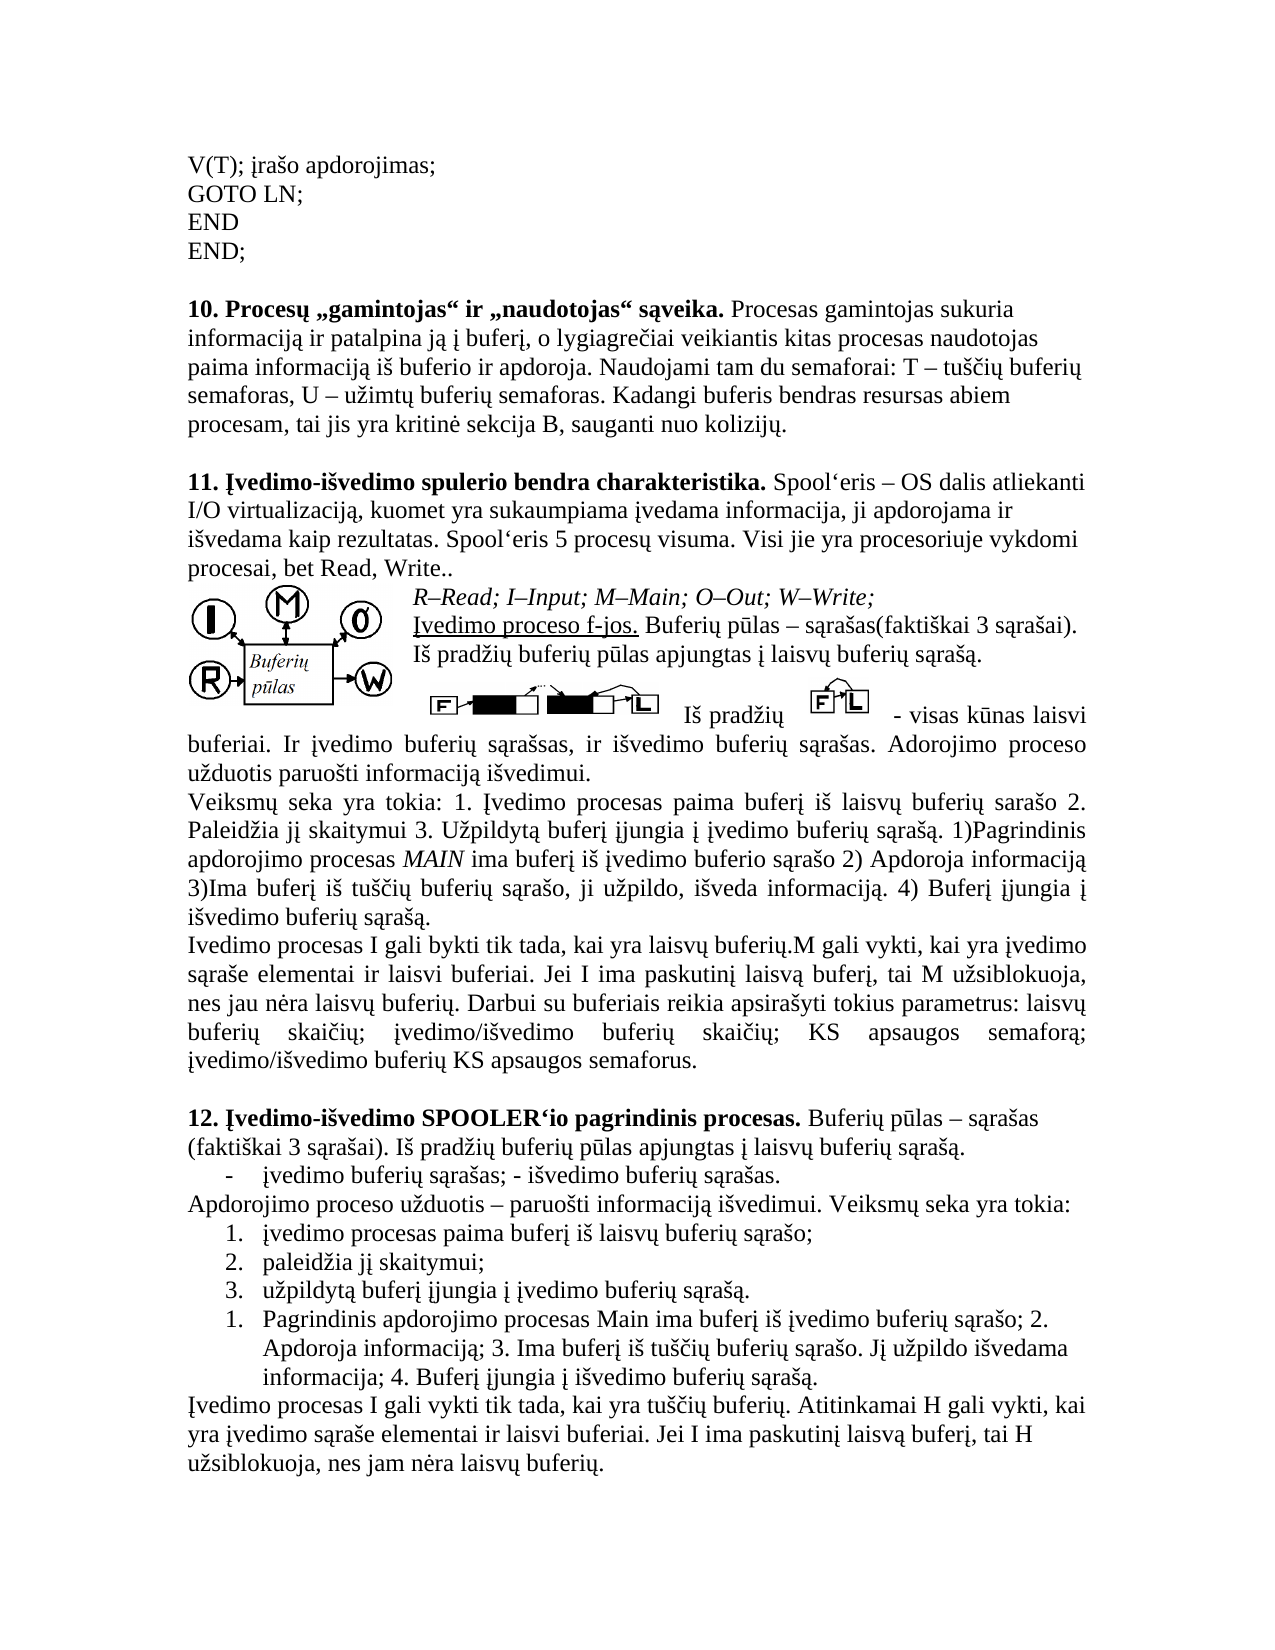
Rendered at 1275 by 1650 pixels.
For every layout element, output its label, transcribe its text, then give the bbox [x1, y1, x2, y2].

text Įvedimo procesas I gali vykti tik tada, kai yra tuščių buferių. Atitinkamai H gali vykti, kai yra įvedimo sąraše elementai ir laisvi buferiai. Jei I ima paskutinį laisvą buferį, tai H užsiblokuoja, nes jam nėra laisvų buferių. [187, 1390, 1087, 1477]
text 11. Įvedimo-išvedimo spulerio bendra charakteristika. Spool‘eris – OS dalis atliekanti I/O virtualizaciją, kuomet yra sukaumpiama įvedama informacija, ji apdorojama ir išvedama kaip rezultatas. Spool‘eris 5 procesų visuma. Visi jie yra procesoriuje vykdomi procesai, bet Read, Write.. [187, 467, 1087, 582]
text V(T); įrašo apdorojimas; [187, 150, 1087, 179]
list paleidžia jį skaitymui; [225, 1247, 1087, 1275]
text END [187, 207, 1087, 236]
list užpildytą buferį įjungia į įvedimo buferių sąrašą. [225, 1275, 1087, 1304]
text Iš pradžių - visas kūnas laisvi buferiai. Ir įvedimo buferių sąrašsas, ir išvedimo buferių sąrašas. Adorojimo proceso užduotis paruošti informaciją išvedimui. [187, 668, 1087, 787]
text 10. Procesų „gamintojas“ ir „naudotojas“ sąveika. Procesas gamintojas sukuria informaciją ir patalpina ją į buferį, o lygiagrečiai veikiantis kitas procesas naudotojas paima informaciją iš buferio ir apdoroja. Naudojami tam du semaforai: T – tuščių buferių semaforas, U – užimtų buferių semaforas. Kadangi buferis bendras resursas abiem procesam, tai jis yra kritinė sekcija B, sauganti nuo kolizijų. [187, 294, 1087, 438]
picture [429, 682, 659, 715]
text Veiksmų seka yra tokia: 1. Įvedimo procesas paima buferį iš laisvų buferių sarašo 2. Paleidžia jį skaitymui 3. Užpildytą buferį įjungia į įvedimo buferių sąrašą. 1)Pagrindinis apdorojimo procesas MAIN ima buferį iš įvedimo buferio sąrašo 2) Apdoroja informaciją 3)Ima buferį iš tuščių buferių sąrašo, ji užpildo, išveda informaciją. 4) Buferį įjungia į išvedimo buferių sąrašą. [187, 787, 1087, 930]
text Įvedimo proceso f-jos. Buferių pūlas – sąrašas(faktiškai 3 sąrašai). Iš pradžių buferių pūlas apjungtas į laisvų buferių sąrašą. [394, 610, 1087, 668]
list įvedimo procesas paima buferį iš laisvų buferių sąrašo; [225, 1218, 1087, 1247]
list įvedimo buferių sąrašas; - išvedimo buferių sąrašas. [225, 1160, 1087, 1189]
list Pagrindinis apdorojimo procesas Main ima buferį iš įvedimo buferių sąrašo; 2. Apdoroja informaciją; 3. Ima buferį iš tuščių buferių sąrašo. Jį užpildo išvedama informacija; 4. Buferį įjungia į išvedimo buferių sąrašą. [225, 1304, 1087, 1390]
picture [189, 583, 393, 706]
text Apdorojimo proceso užduotis – paruošti informaciją išvedimui. Veiksmų seka yra tokia: [187, 1189, 1087, 1218]
picture [808, 677, 869, 715]
text GOTO LN; [187, 179, 1087, 207]
text Ivedimo procesas I gali bykti tik tada, kai yra laisvų buferių.M gali vykti, kai yra įvedimo sąraše elementai ir laisvi buferiai. Jei I ima paskutinį laisvą buferį, tai M užsiblokuoja, nes jau nėra laisvų buferių. Darbui su buferiais reikia apsirašyti tokius parametrus: laisvų buferių skaičių; įvedimo/išvedimo buferių skaičių; KS apsaugos semaforą; įvedimo/išvedimo buferių KS apsaugos semaforus. [187, 930, 1087, 1074]
text END; [187, 236, 1087, 265]
text 12. Įvedimo-išvedimo SPOOLER‘io pagrindinis procesas. Buferių pūlas – sąrašas (faktiškai 3 sąrašai). Iš pradžių buferių pūlas apjungtas į laisvų buferių sąrašą. [187, 1103, 1087, 1160]
text R–Read; I–Input; M–Main; O–Out; W–Write; [187, 582, 1087, 707]
